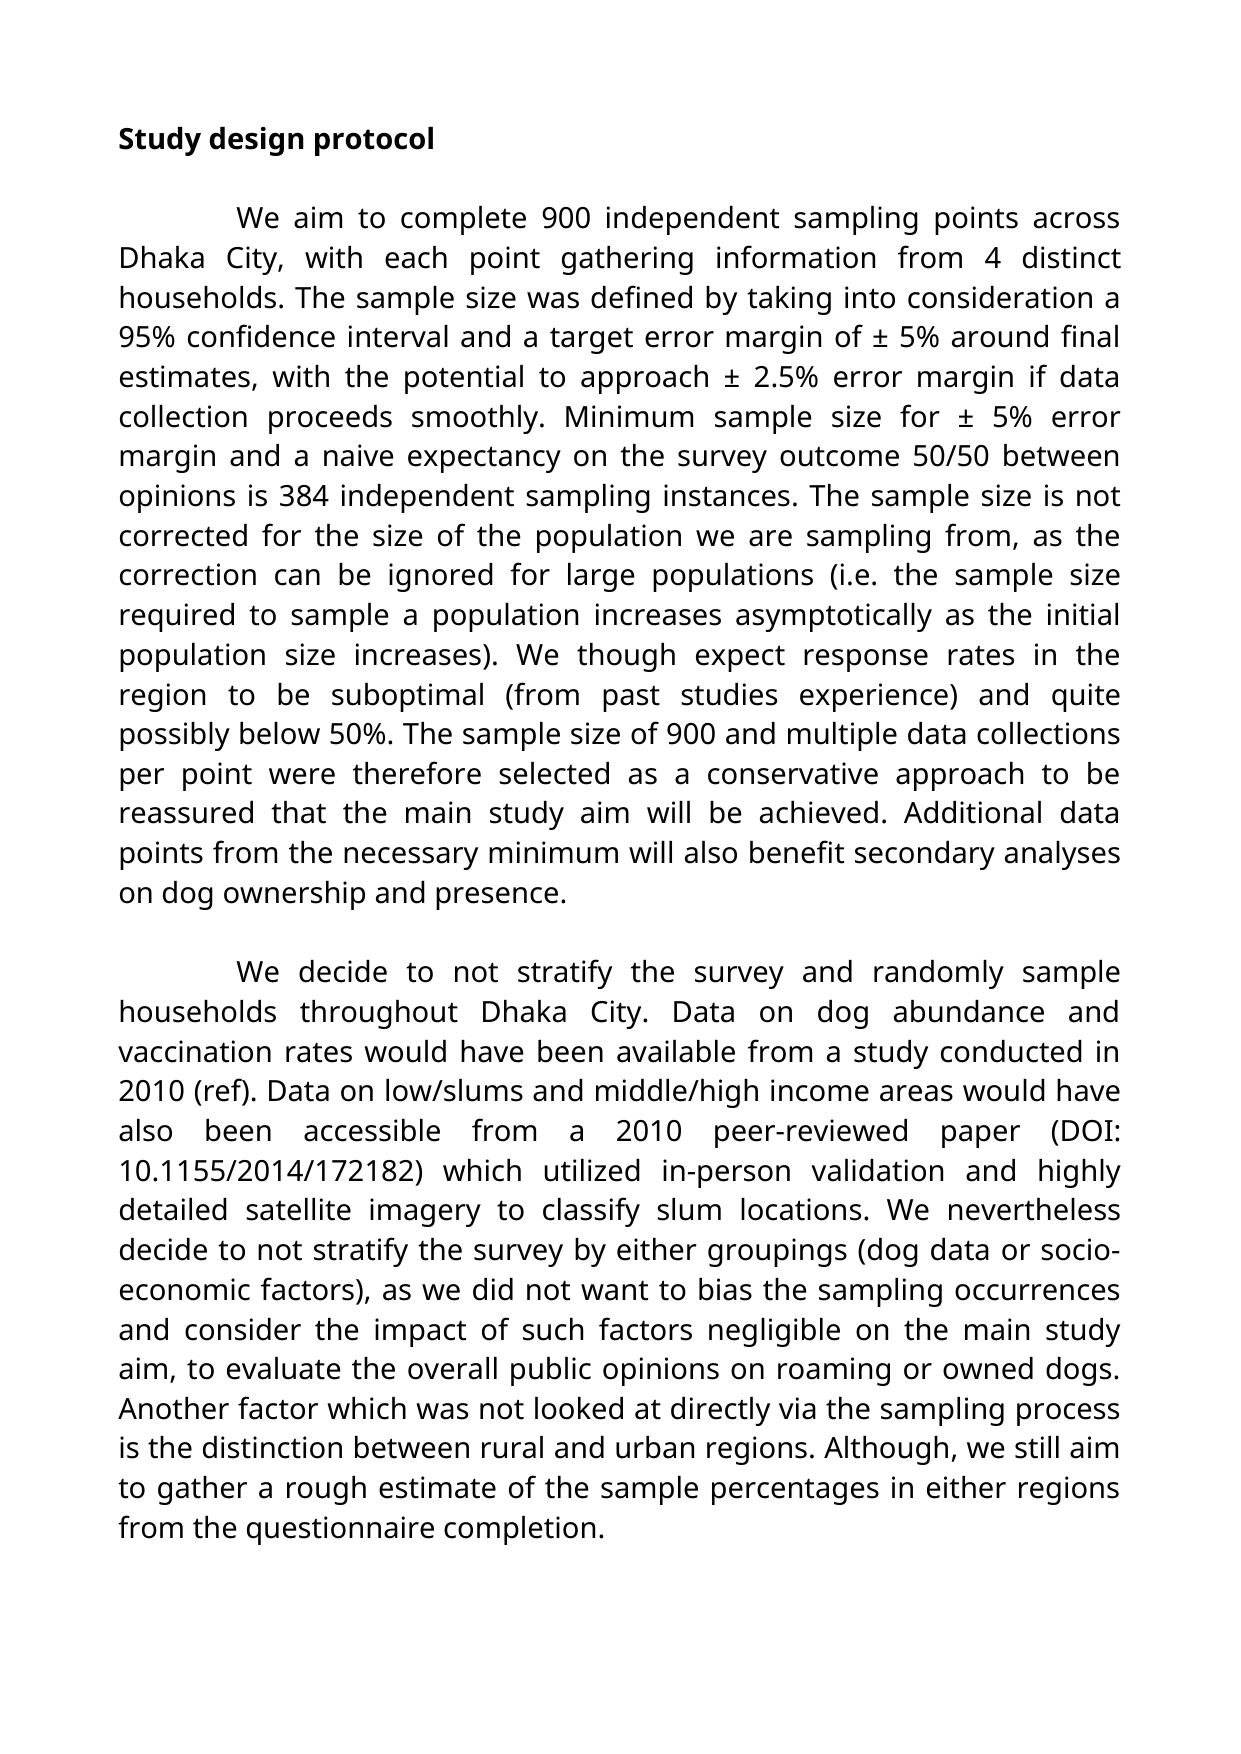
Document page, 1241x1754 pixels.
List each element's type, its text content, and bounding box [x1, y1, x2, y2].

text We decide to not stratify the survey and randomly sample households throughout Dhaka City. Data on dog abundance and vaccination rates would have been available from a study conducted in 2010 (ref). Data on low/slums and middle/high income areas would have also been accessible from a 2010 peer-reviewed paper (DOI: 10.1155/2014/172182) which utilized in-person validation and highly detailed satellite imagery to classify slum locations. We nevertheless decide to not stratify the survey by either groupings (dog data or socio-economic factors), as we did not want to bias the sampling occurrences and consider the impact of such factors negligible on the main study aim, to evaluate the overall public opinions on roaming or owned dogs. Another factor which was not looked at directly via the sampling process is the distinction between rural and urban regions. Although, we still aim to gather a rough estimate of the sample percentages in either regions from the questionnaire completion. [118, 952, 1122, 1547]
text We aim to complete 900 independent sampling points across Dhaka City, with each point gathering information from 4 distinct households. The sample size was defined by taking into consideration a 95% confidence interval and a target error margin of ± 5% around final estimates, with the potential to approach ± 2.5% error margin if data collection proceeds smoothly. Minimum sample size for ± 5% error margin and a naive expectancy on the survey outcome 50/50 between opinions is 384 independent sampling instances. The sample size is not corrected for the size of the population we are sampling from, as the correction can be ignored for large populations (i.e. the sample size required to sample a population increases asymptotically as the initial population size increases). We though expect response rates in the region to be suboptimal (from past studies experience) and quite possibly below 50%. The sample size of 900 and multiple data collections per point were therefore selected as a conservative approach to be reassured that the main study aim will be achieved. Additional data points from the necessary minimum will also benefit secondary analyses on dog ownership and presence. [118, 197, 1122, 912]
text Study design protocol [118, 118, 1122, 158]
